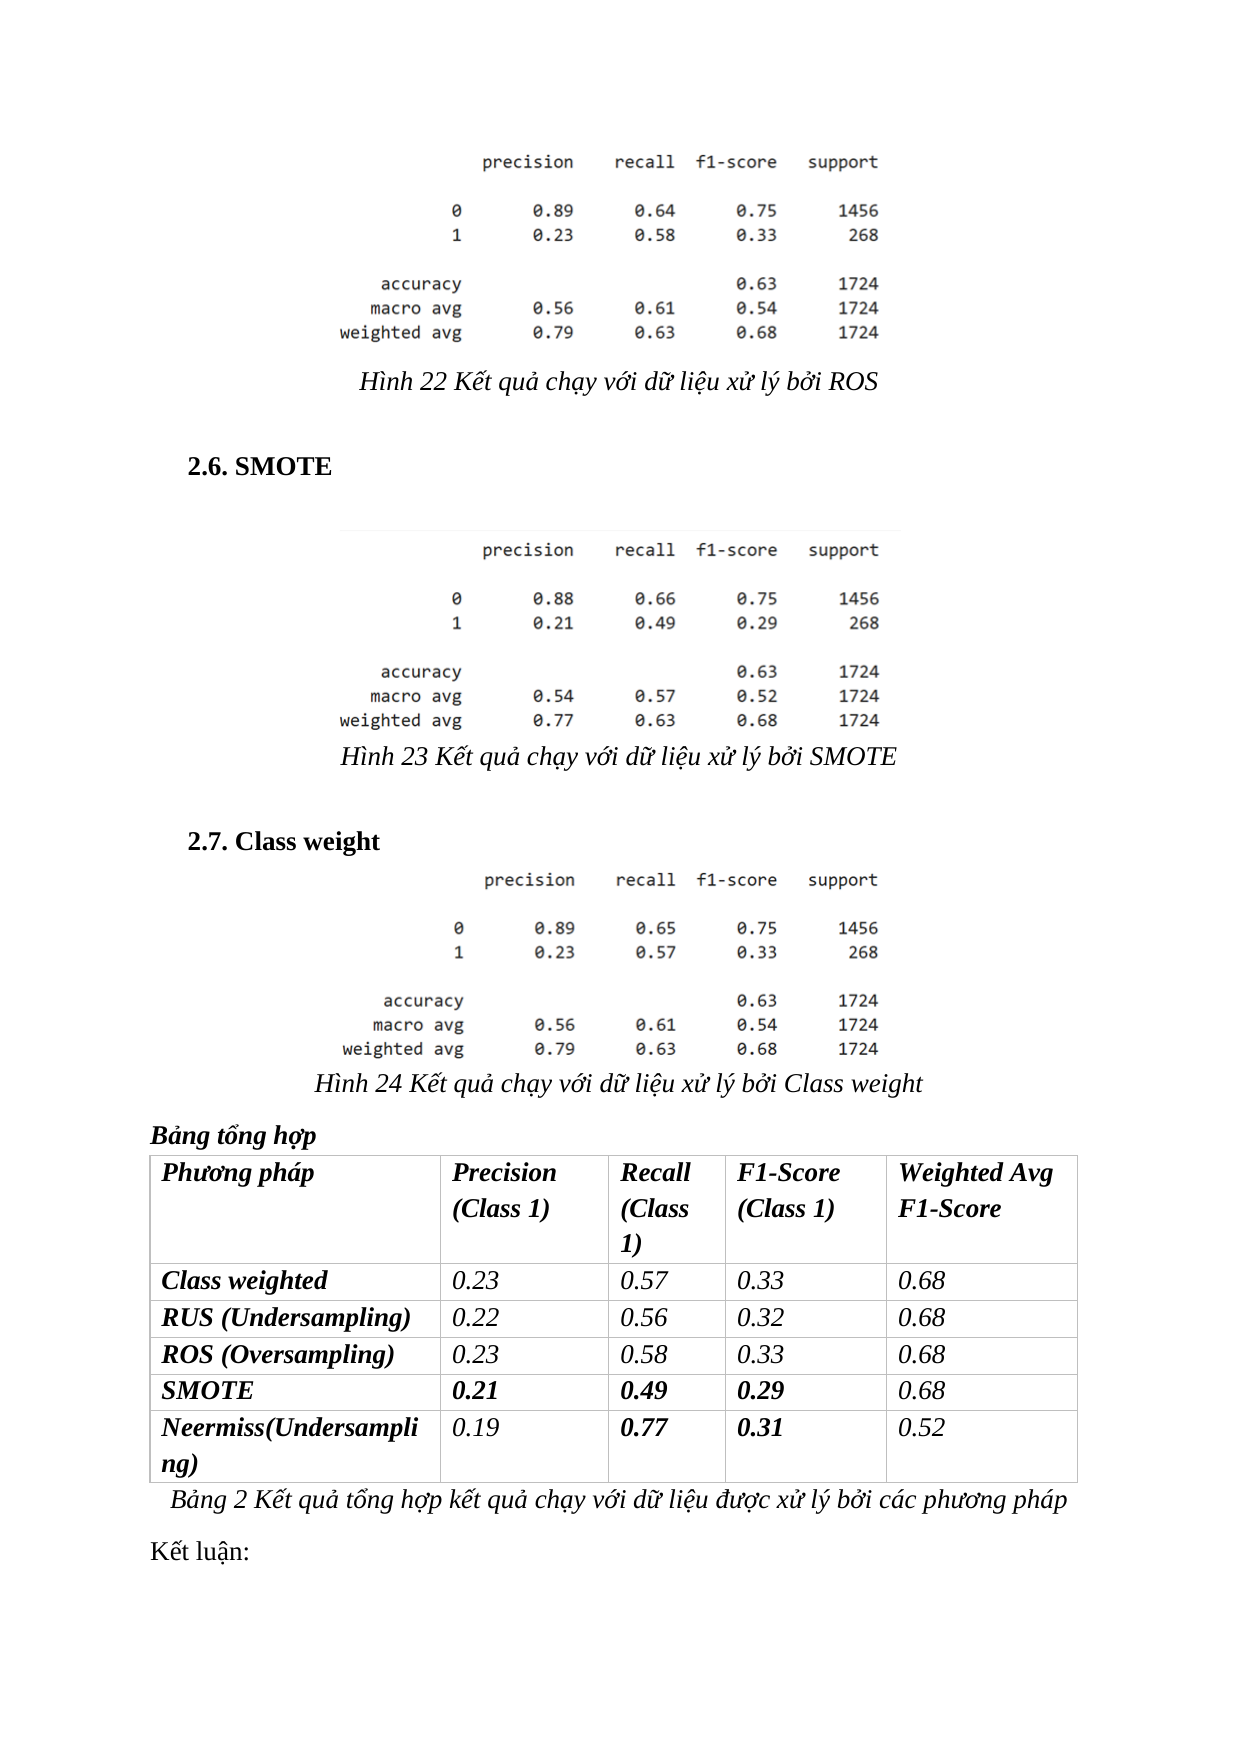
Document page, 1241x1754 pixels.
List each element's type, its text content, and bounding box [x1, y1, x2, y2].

table_cell ROS (Oversampling) [151, 1338, 440, 1373]
text Bảng tổng hợp [150, 1119, 1090, 1150]
table_cell 0.68 [887, 1375, 1077, 1410]
table_cell 0.68 [887, 1264, 1077, 1300]
table_cell 0.57 [609, 1264, 725, 1300]
table_cell 0.21 [441, 1375, 608, 1410]
table_cell 0.77 [609, 1411, 725, 1482]
table_cell 0.31 [726, 1411, 886, 1482]
table_cell 0.32 [726, 1301, 886, 1337]
table_cell 0.58 [609, 1338, 725, 1373]
text Hình 22 Kết quả chạy với dữ liệu xử lý bởi ROS [150, 365, 1090, 396]
table_cell SMOTE [151, 1375, 440, 1410]
table_cell 0.23 [441, 1264, 608, 1300]
table_cell 0.29 [726, 1375, 886, 1410]
table_cell Class weighted [151, 1264, 440, 1300]
text Hình 23 Kết quả chạy với dữ liệu xử lý bởi SMOTE [150, 740, 1090, 771]
table_cell 0.49 [609, 1375, 725, 1410]
text Hình 24 Kết quả chạy với dữ liệu xử lý bởi Class weight [150, 1067, 1090, 1098]
subtitle 2.7. Class weight [187, 826, 1090, 857]
table_header Phương pháp [151, 1156, 440, 1263]
text Bảng 2 Kết quả tổng hợp kết quả chạy với dữ liệu được xử lý bởi các phương pháp [150, 1483, 1090, 1514]
subtitle 2.6. SMOTE [187, 450, 1090, 481]
table_cell 0.68 [887, 1301, 1077, 1337]
table_header Recall (Class 1) [609, 1156, 725, 1263]
table_cell RUS (Undersampling) [151, 1301, 440, 1337]
table_cell 0.52 [887, 1411, 1077, 1482]
table_header Weighted Avg F1-Score [887, 1156, 1077, 1263]
table_cell 0.22 [441, 1301, 608, 1337]
table_cell 0.68 [887, 1338, 1077, 1373]
table_cell Neermiss(Undersampling) [151, 1411, 440, 1482]
table_cell 0.19 [441, 1411, 608, 1482]
text Kết luận: [150, 1535, 1090, 1566]
table_cell 0.33 [726, 1338, 886, 1373]
table_header F1-Score (Class 1) [726, 1156, 886, 1263]
table_cell 0.23 [441, 1338, 608, 1373]
table_cell 0.56 [609, 1301, 725, 1337]
table_header Precision (Class 1) [441, 1156, 608, 1263]
table_cell 0.33 [726, 1264, 886, 1300]
